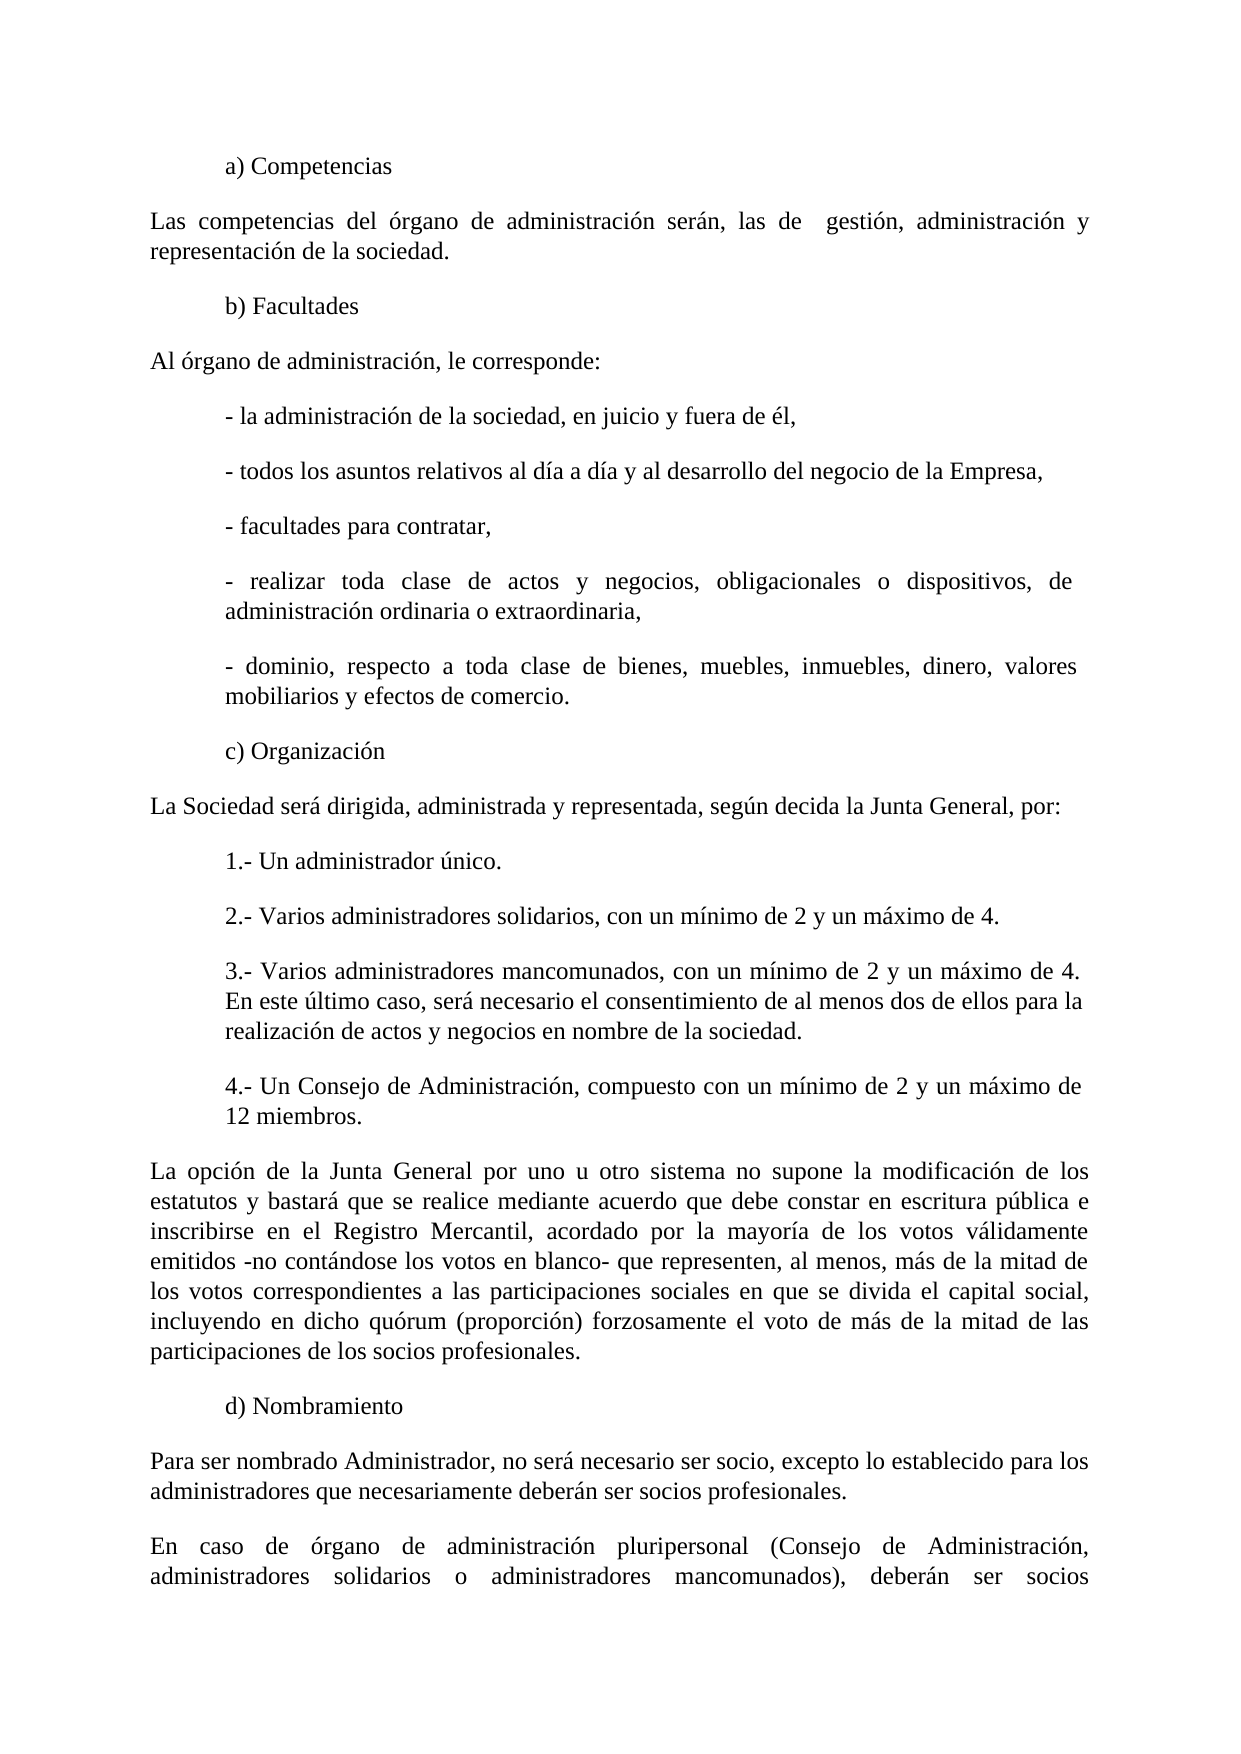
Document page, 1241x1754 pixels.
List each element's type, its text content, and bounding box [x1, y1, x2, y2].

text En caso de órgano de administración pluripersonal (Consejo de Administración, administradores solidarios o administradores mancomunados), deberán ser socios [150, 1530, 1090, 1590]
text Las competencias del órgano de administración serán, las de gestión, administración y representación de la sociedad. [150, 205, 1090, 265]
text - realizar toda clase de actos y negocios, obligacionales o dispositivos, de administración ordinaria o extraordinaria, [150, 565, 1090, 625]
text b) Facultades [150, 290, 1090, 320]
text c) Organización [150, 735, 1090, 765]
text La Sociedad será dirigida, administrada y representada, según decida la Junta General, por: [150, 790, 1090, 820]
text Para ser nombrado Administrador, no será necesario ser socio, excepto lo establecido para los administradores que necesariamente deberán ser socios profesionales. [150, 1445, 1090, 1505]
text d) Nombramiento [150, 1390, 1090, 1420]
text 1.- Un administrador único. [150, 845, 1090, 875]
text a) Competencias [150, 150, 1090, 180]
text 4.- Un Consejo de Administración, compuesto con un mínimo de 2 y un máximo de 12 miembros. [150, 1070, 1090, 1130]
text 3.- Varios administradores mancomunados, con un mínimo de 2 y un máximo de 4. En este último caso, será necesario el consentimiento de al menos dos de ellos para la realización de actos y negocios en nombre de la sociedad. [150, 955, 1090, 1045]
text - dominio, respecto a toda clase de bienes, muebles, inmuebles, dinero, valores mobiliarios y efectos de comercio. [150, 650, 1090, 710]
text 2.- Varios administradores solidarios, con un mínimo de 2 y un máximo de 4. [150, 900, 1090, 930]
text - la administración de la sociedad, en juicio y fuera de él, [150, 400, 1090, 430]
text - facultades para contratar, [150, 510, 1090, 540]
text La opción de la Junta General por uno u otro sistema no supone la modificación de los estatutos y bastará que se realice mediante acuerdo que debe constar en escritura pública e inscribirse en el Registro Mercantil, acordado por la mayoría de los votos válidamente emitidos -no contándose los votos en blanco- que representen, al menos, más de la mitad de los votos correspondientes a las participaciones sociales en que se divida el capital social, incluyendo en dicho quórum (proporción) forzosamente el voto de más de la mitad de las participaciones de los socios profesionales. [150, 1155, 1090, 1365]
text - todos los asuntos relativos al día a día y al desarrollo del negocio de la Empresa, [150, 455, 1090, 485]
text Al órgano de administración, le corresponde: [150, 345, 1090, 375]
